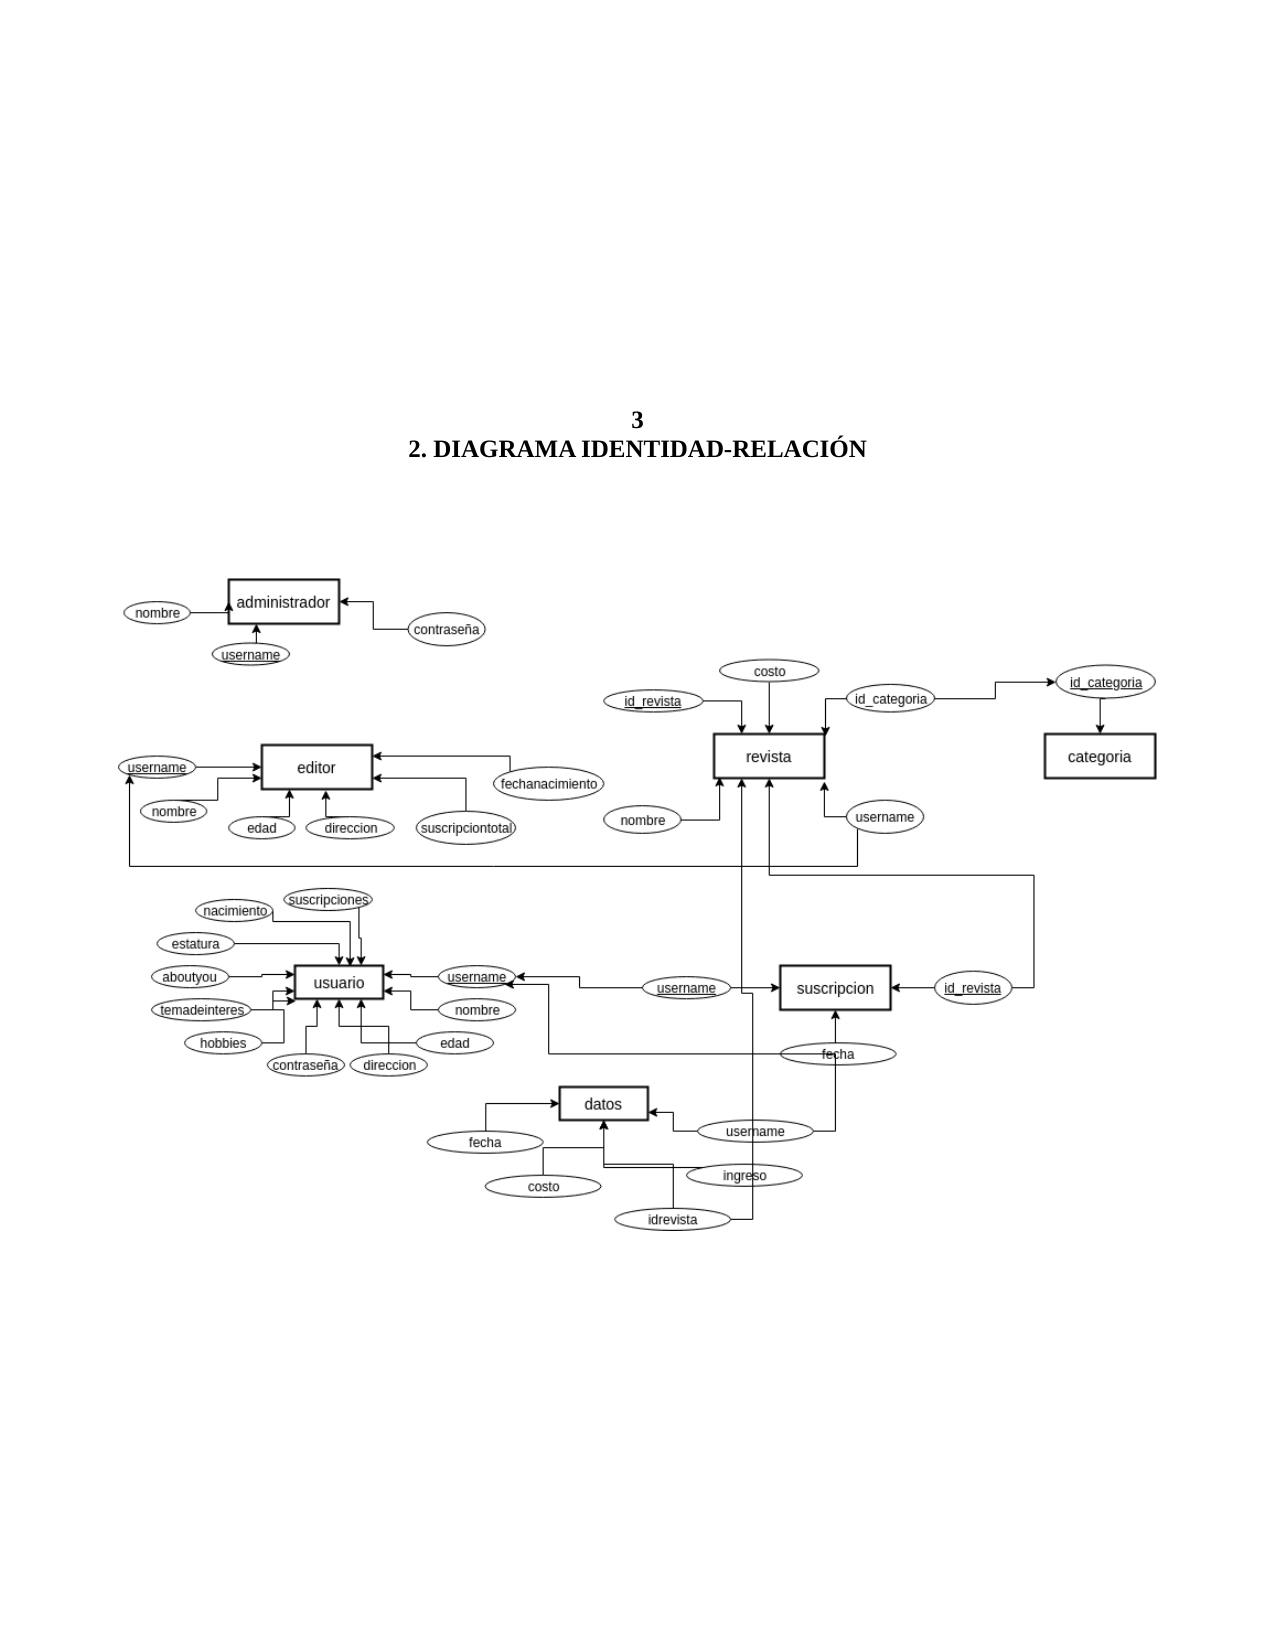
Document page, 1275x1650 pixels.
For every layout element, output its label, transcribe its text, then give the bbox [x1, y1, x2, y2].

text 2. DIAGRAMA IDENTIDAD-RELACIÓN [118, 434, 1157, 463]
text 3 [118, 406, 1157, 434]
picture [118, 578, 1157, 1231]
